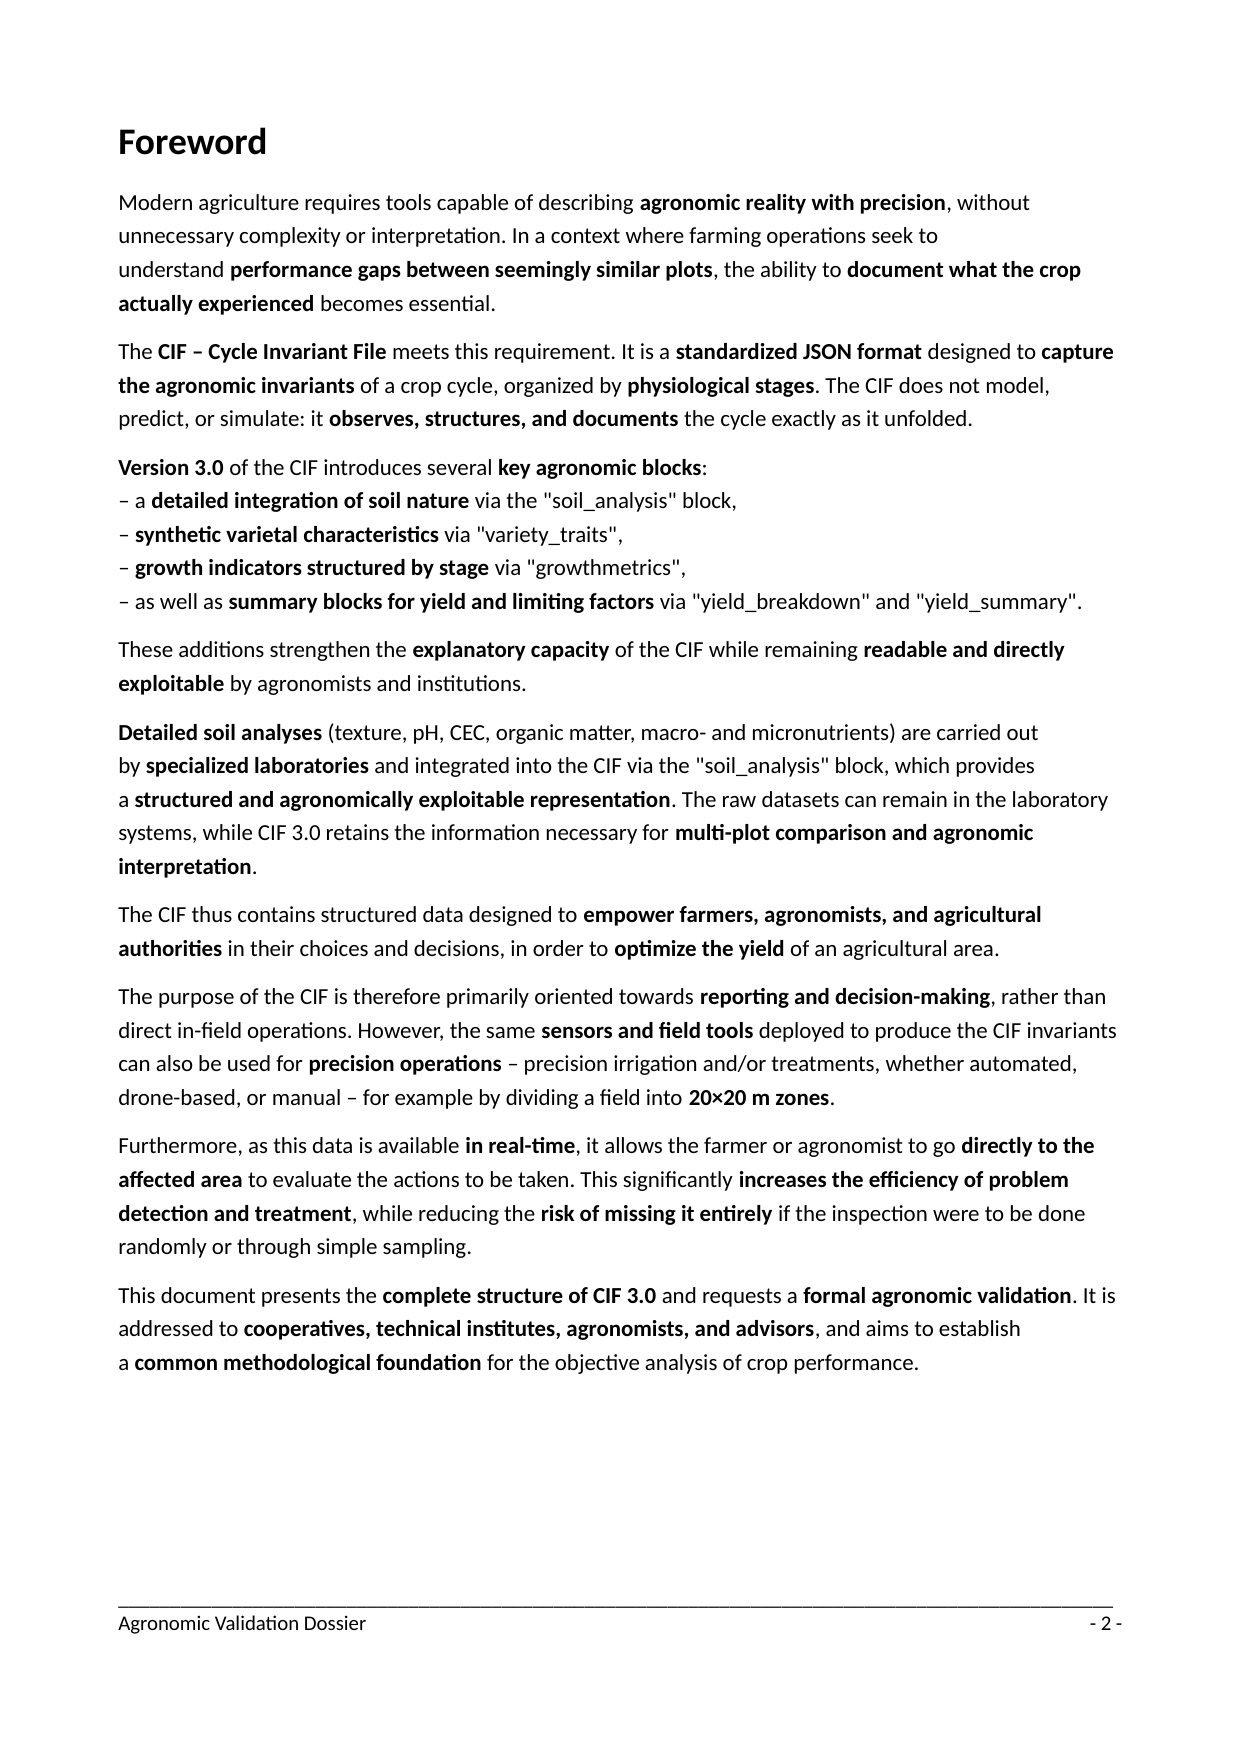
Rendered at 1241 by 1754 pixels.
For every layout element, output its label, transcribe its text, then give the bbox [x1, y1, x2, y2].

text Version 3.0 of the CIF introduces several key agronomic blocks: – a detailed integration of soil nature via the "soil_analysis" block, – synthetic varietal characteristics via "variety_traits", – growth indicators structured by stage via "growthmetrics", – as well as summary blocks for yield and limiting factors via "yield_breakdown" and "yield_summary". [118, 453, 1122, 615]
text The CIF – Cycle Invariant File meets this requirement. It is a standardized JSON format designed to capture the agronomic invariants of a crop cycle, organized by physiological stages. The CIF does not model, predict, or simulate: it observes, structures, and documents the cycle exactly as it unfolded. [118, 337, 1122, 432]
text Detailed soil analyses (texture, pH, CEC, organic matter, macro- and micronutrients) are carried out by specialized laboratories and integrated into the CIF via the "soil_analysis" block, which provides a structured and agronomically exploitable representation. The raw datasets can remain in the laboratory systems, while CIF 3.0 retains the information necessary for multi-plot comparison and agronomic interpretation. [118, 718, 1122, 880]
text Foreword [118, 118, 1122, 164]
text These additions strengthen the explanatory capacity of the CIF while remaining readable and directly exploitable by agronomists and institutions. [118, 636, 1122, 697]
text This document presents the complete structure of CIF 3.0 and requests a formal agronomic validation. It is addressed to cooperatives, technical institutes, agronomists, and advisors, and aims to establish a common methodological foundation for the objective analysis of crop performance. [118, 1281, 1122, 1376]
text Modern agriculture requires tools capable of describing agronomic reality with precision, without unnecessary complexity or interpretation. In a context where farming operations seek to understand performance gaps between seemingly similar plots, the ability to document what the crop actually experienced becomes essential. [118, 188, 1122, 317]
text Furthermore, as this data is available in real-time, it allows the farmer or agronomist to go directly to the affected area to evaluate the actions to be taken. This significantly increases the efficiency of problem detection and treatment, while reducing the risk of missing it entirely if the inspection were to be done randomly or through simple sampling. [118, 1132, 1122, 1260]
text The CIF thus contains structured data designed to empower farmers, agronomists, and agricultural authorities in their choices and decisions, in order to optimize the yield of an agricultural area. [118, 900, 1122, 962]
text The purpose of the CIF is therefore primarily oriented towards reporting and decision-making, rather than direct in-field operations. However, the same sensors and field tools deployed to produce the CIF invariants can also be used for precision operations – precision irrigation and/or treatments, whether automated, drone-based, or manual – for example by dividing a field into 20×20 m zones. [118, 982, 1122, 1111]
